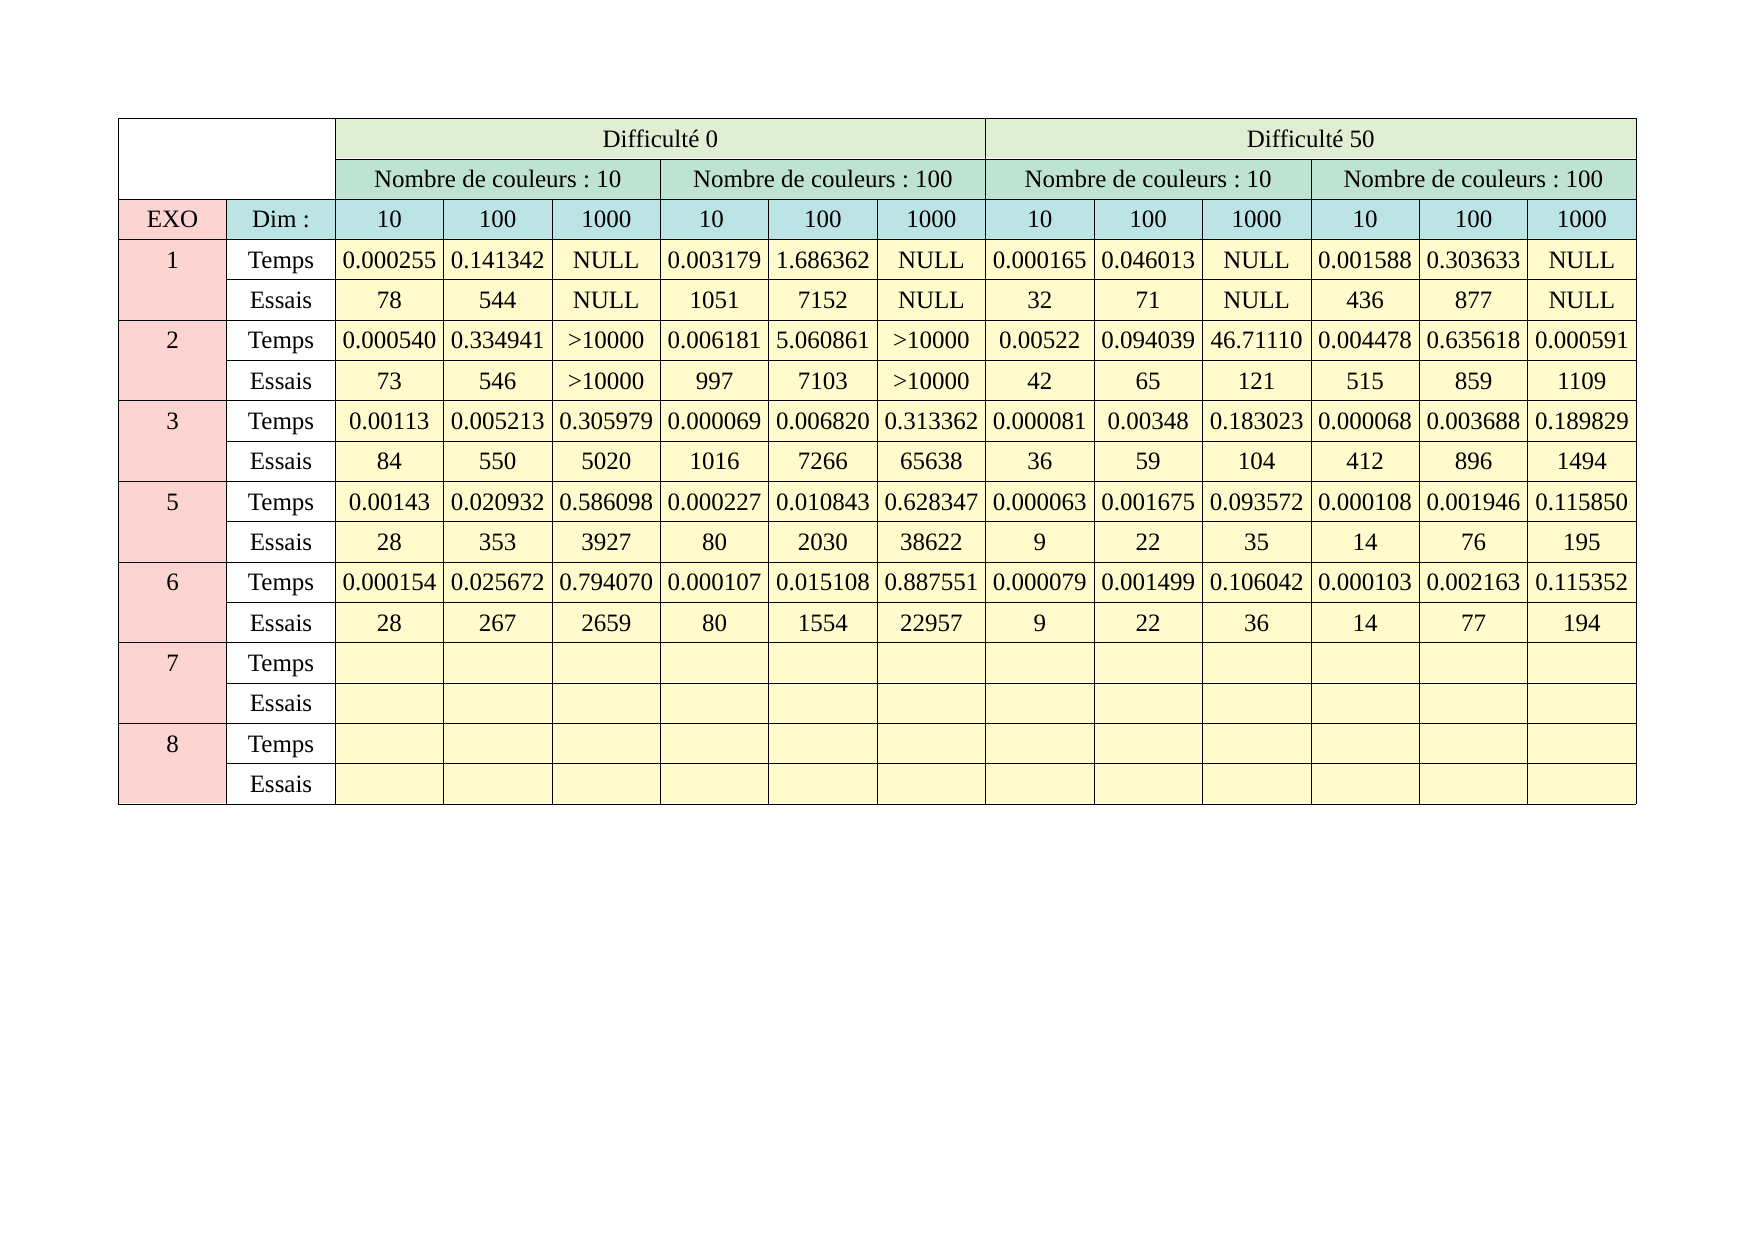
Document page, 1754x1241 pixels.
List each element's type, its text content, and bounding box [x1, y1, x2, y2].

table_cell [661, 764, 768, 803]
table_cell 997 [661, 361, 768, 400]
table_cell NULL [878, 280, 985, 320]
table_cell 73 [336, 361, 443, 400]
table_cell [1095, 643, 1202, 682]
table_cell 0.000069 [661, 401, 768, 441]
table_cell [444, 643, 552, 682]
table_cell 36 [1203, 603, 1311, 642]
table_cell Temps [227, 321, 335, 360]
table_cell Temps [227, 724, 335, 763]
table_cell >10000 [553, 361, 660, 400]
table_cell 10 [336, 200, 443, 239]
table_cell [1203, 684, 1311, 723]
table_cell Temps [227, 482, 335, 521]
table_cell 121 [1203, 361, 1311, 400]
table_cell 10 [1312, 200, 1419, 239]
table_cell 71 [1095, 280, 1202, 320]
table_cell NULL [878, 240, 985, 279]
table_cell [1528, 764, 1636, 803]
table_cell 1109 [1528, 361, 1636, 400]
table_cell [1203, 764, 1311, 803]
table_cell 0.00522 [986, 321, 1094, 360]
table_cell 194 [1528, 603, 1636, 642]
table_cell [553, 724, 660, 763]
table_cell [1095, 764, 1202, 803]
table_cell 0.020932 [444, 482, 552, 521]
table_header [119, 119, 335, 199]
table_cell 5 [119, 482, 226, 562]
table_cell 1.686362 [769, 240, 877, 279]
table_cell 9 [986, 603, 1094, 642]
table_cell 10 [986, 200, 1094, 239]
table_cell 80 [661, 522, 768, 562]
table_cell 0.183023 [1203, 401, 1311, 441]
table_cell 550 [444, 442, 552, 481]
table_cell [1203, 643, 1311, 682]
table_cell 1000 [553, 200, 660, 239]
table_cell 35 [1203, 522, 1311, 562]
table_cell 412 [1312, 442, 1419, 481]
table_cell Nombre de couleurs : 10 [336, 160, 660, 199]
table_cell 1016 [661, 442, 768, 481]
table_cell Nombre de couleurs : 100 [661, 160, 985, 199]
table_cell [336, 684, 443, 723]
table_cell 436 [1312, 280, 1419, 320]
table_cell [769, 724, 877, 763]
table_cell [553, 684, 660, 723]
table_cell 28 [336, 603, 443, 642]
table_cell 1000 [1203, 200, 1311, 239]
table_cell 0.000103 [1312, 563, 1419, 602]
table_cell 0.010843 [769, 482, 877, 521]
table_cell 76 [1420, 522, 1527, 562]
table_cell 0.001946 [1420, 482, 1527, 521]
table_cell 0.005213 [444, 401, 552, 441]
table_header Difficulté 50 [986, 119, 1636, 158]
table_cell 0.006820 [769, 401, 877, 441]
table_cell Essais [227, 522, 335, 562]
table_cell [769, 684, 877, 723]
table_cell [1528, 643, 1636, 682]
table_cell 0.00113 [336, 401, 443, 441]
table_cell [1528, 724, 1636, 763]
table_cell 0.303633 [1420, 240, 1527, 279]
table_cell 36 [986, 442, 1094, 481]
table_cell [1312, 643, 1419, 682]
table_cell 2030 [769, 522, 877, 562]
table_cell 0.628347 [878, 482, 985, 521]
table_cell NULL [1528, 280, 1636, 320]
table_cell [769, 643, 877, 682]
table_cell [986, 684, 1094, 723]
table_cell Temps [227, 240, 335, 279]
table_cell 100 [1420, 200, 1527, 239]
table_cell 353 [444, 522, 552, 562]
table_cell 0.115850 [1528, 482, 1636, 521]
table_cell 0.334941 [444, 321, 552, 360]
table_cell Essais [227, 442, 335, 481]
table_cell 42 [986, 361, 1094, 400]
table_cell >10000 [553, 321, 660, 360]
table_cell 0.00348 [1095, 401, 1202, 441]
table_cell 0.586098 [553, 482, 660, 521]
table_cell 0.094039 [1095, 321, 1202, 360]
table_cell 1494 [1528, 442, 1636, 481]
table_cell NULL [553, 280, 660, 320]
table_cell [336, 643, 443, 682]
table_cell 0.000540 [336, 321, 443, 360]
table_cell 100 [1095, 200, 1202, 239]
table_cell 515 [1312, 361, 1419, 400]
table_cell 32 [986, 280, 1094, 320]
table_cell [1095, 724, 1202, 763]
table_cell 0.00143 [336, 482, 443, 521]
table_cell 0.000079 [986, 563, 1094, 602]
table_cell Nombre de couleurs : 100 [1312, 160, 1636, 199]
table_cell [1095, 684, 1202, 723]
table_cell EXO [119, 200, 226, 239]
table_cell [661, 684, 768, 723]
table_cell 195 [1528, 522, 1636, 562]
table_cell Temps [227, 401, 335, 441]
table_cell [553, 764, 660, 803]
table_cell 0.003179 [661, 240, 768, 279]
table_cell [1420, 684, 1527, 723]
table_cell Essais [227, 280, 335, 320]
table_cell 28 [336, 522, 443, 562]
table_cell 546 [444, 361, 552, 400]
table_cell 896 [1420, 442, 1527, 481]
table_cell 5020 [553, 442, 660, 481]
table_cell 0.003688 [1420, 401, 1527, 441]
table_cell [661, 724, 768, 763]
table_cell 1000 [1528, 200, 1636, 239]
table_cell 22 [1095, 522, 1202, 562]
table_cell 22957 [878, 603, 985, 642]
table_cell 0.015108 [769, 563, 877, 602]
table_cell [986, 724, 1094, 763]
table_cell 0.006181 [661, 321, 768, 360]
table_cell 38622 [878, 522, 985, 562]
table_cell 78 [336, 280, 443, 320]
table_cell 0.000063 [986, 482, 1094, 521]
table_cell [986, 643, 1094, 682]
table_cell [1312, 724, 1419, 763]
table_cell 14 [1312, 522, 1419, 562]
table_cell 0.002163 [1420, 563, 1527, 602]
table_cell [1312, 764, 1419, 803]
table_cell 7152 [769, 280, 877, 320]
table_cell NULL [1203, 240, 1311, 279]
table_cell 0.000068 [1312, 401, 1419, 441]
table_cell [878, 724, 985, 763]
table_cell 1051 [661, 280, 768, 320]
table_cell 59 [1095, 442, 1202, 481]
table_cell 46.71110 [1203, 321, 1311, 360]
table_cell 0.305979 [553, 401, 660, 441]
table_cell 6 [119, 563, 226, 642]
table_cell NULL [553, 240, 660, 279]
table_cell 7266 [769, 442, 877, 481]
table_cell [1528, 684, 1636, 723]
table_cell 9 [986, 522, 1094, 562]
table_cell [1420, 724, 1527, 763]
table_cell 0.000081 [986, 401, 1094, 441]
table_cell 2659 [553, 603, 660, 642]
table_cell 0.001588 [1312, 240, 1419, 279]
table_cell [444, 724, 552, 763]
table_cell Dim : [227, 200, 335, 239]
table_cell 0.001499 [1095, 563, 1202, 602]
table_cell 0.000108 [1312, 482, 1419, 521]
table_cell 859 [1420, 361, 1527, 400]
table_cell 65638 [878, 442, 985, 481]
table_cell [444, 684, 552, 723]
table_cell 877 [1420, 280, 1527, 320]
table_cell 10 [661, 200, 768, 239]
table_cell 84 [336, 442, 443, 481]
table_cell 3927 [553, 522, 660, 562]
table_cell 0.046013 [1095, 240, 1202, 279]
table_cell 0.000154 [336, 563, 443, 602]
table_cell 104 [1203, 442, 1311, 481]
table_cell 8 [119, 724, 226, 803]
table_cell [1312, 684, 1419, 723]
table_cell 65 [1095, 361, 1202, 400]
table_cell Essais [227, 603, 335, 642]
table_cell Essais [227, 684, 335, 723]
table_cell >10000 [878, 361, 985, 400]
table_cell [769, 764, 877, 803]
table_cell [878, 684, 985, 723]
table_cell Temps [227, 643, 335, 682]
table_cell 0.000591 [1528, 321, 1636, 360]
table_cell 0.000255 [336, 240, 443, 279]
table_cell 0.189829 [1528, 401, 1636, 441]
table_cell 5.060861 [769, 321, 877, 360]
table_cell Essais [227, 361, 335, 400]
table_cell 0.000107 [661, 563, 768, 602]
table_cell 0.025672 [444, 563, 552, 602]
table_header Difficulté 0 [336, 119, 985, 158]
table_cell [986, 764, 1094, 803]
table_cell [336, 724, 443, 763]
table_cell 80 [661, 603, 768, 642]
table_cell 1554 [769, 603, 877, 642]
table_cell [444, 764, 552, 803]
table_cell 0.106042 [1203, 563, 1311, 602]
table_cell [336, 764, 443, 803]
table_cell [878, 643, 985, 682]
table_cell 0.887551 [878, 563, 985, 602]
table_cell 100 [444, 200, 552, 239]
table_cell 0.093572 [1203, 482, 1311, 521]
table_cell 0.794070 [553, 563, 660, 602]
table_cell 0.635618 [1420, 321, 1527, 360]
table_cell [661, 643, 768, 682]
table_cell Temps [227, 563, 335, 602]
table_cell 0.313362 [878, 401, 985, 441]
table_cell 0.141342 [444, 240, 552, 279]
table_cell 0.000227 [661, 482, 768, 521]
table_cell [1203, 724, 1311, 763]
table_cell 0.001675 [1095, 482, 1202, 521]
table_cell Nombre de couleurs : 10 [986, 160, 1311, 199]
table_cell 544 [444, 280, 552, 320]
table_cell 7103 [769, 361, 877, 400]
table_cell Essais [227, 764, 335, 803]
table_cell 0.115352 [1528, 563, 1636, 602]
table_cell 100 [769, 200, 877, 239]
table_cell 267 [444, 603, 552, 642]
table_cell 2 [119, 321, 226, 400]
table_cell 22 [1095, 603, 1202, 642]
table_cell 0.004478 [1312, 321, 1419, 360]
table_cell 1 [119, 240, 226, 320]
table_cell 14 [1312, 603, 1419, 642]
table_cell NULL [1528, 240, 1636, 279]
table_cell NULL [1203, 280, 1311, 320]
table_cell >10000 [878, 321, 985, 360]
table_cell 7 [119, 643, 226, 723]
table_cell [1420, 764, 1527, 803]
table_cell [1420, 643, 1527, 682]
table_cell 1000 [878, 200, 985, 239]
table_cell [553, 643, 660, 682]
table_cell 3 [119, 401, 226, 481]
table_cell 0.000165 [986, 240, 1094, 279]
table_cell [878, 764, 985, 803]
table_cell 77 [1420, 603, 1527, 642]
